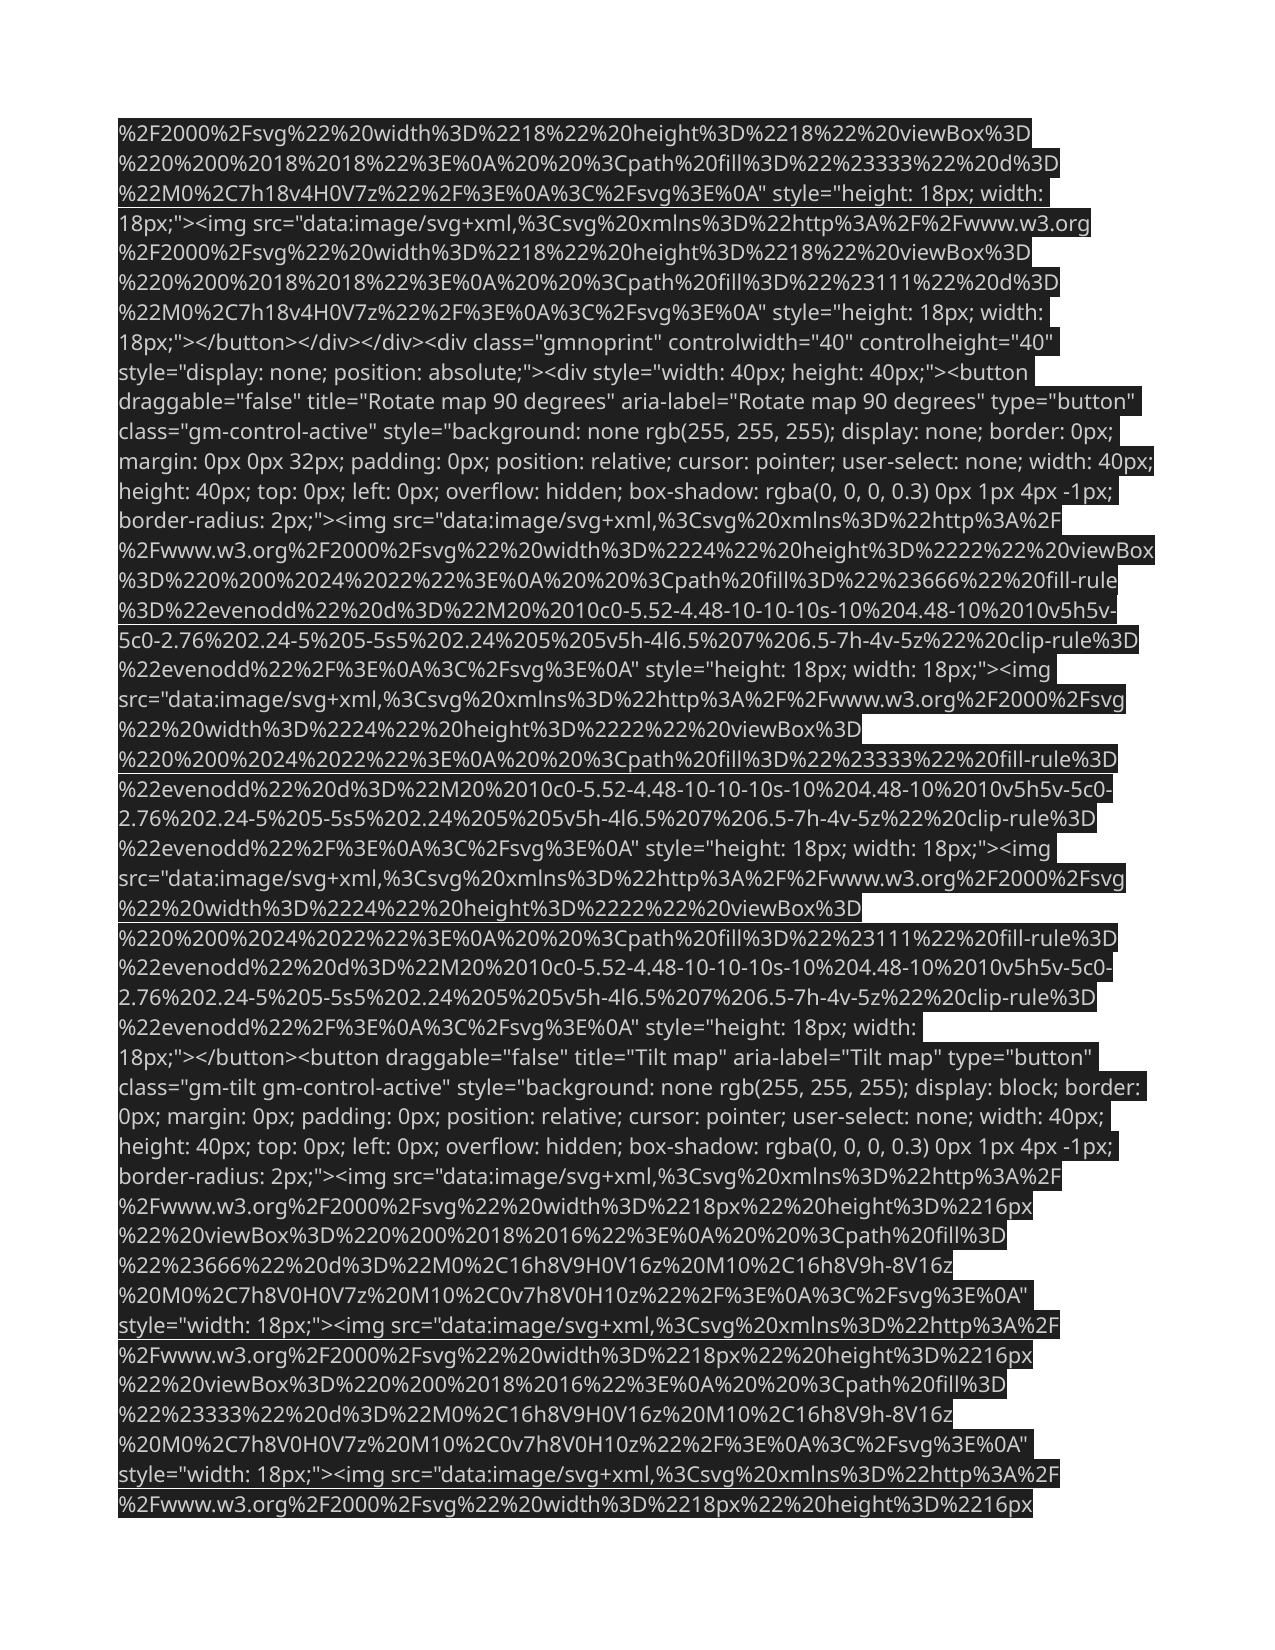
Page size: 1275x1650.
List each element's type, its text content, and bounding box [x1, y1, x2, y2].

text %2F2000%2Fsvg%22%20width%3D%2218%22%20height%3D%2218%22%20viewBox%3D%220%200%2018%2018%22%3E%0A%20%20%3Cpath%20fill%3D%22%23333%22%20d%3D%22M0%2C7h18v4H0V7z%22%2F%3E%0A%3C%2Fsvg%3E%0A" style="height: 18px; width: 18px;"><img src="data:image/svg+xml,%3Csvg%20xmlns%3D%22http%3A%2F%2Fwww.w3.org%2F2000%2Fsvg%22%20width%3D%2218%22%20height%3D%2218%22%20viewBox%3D%220%200%2018%2018%22%3E%0A%20%20%3Cpath%20fill%3D%22%23111%22%20d%3D%22M0%2C7h18v4H0V7z%22%2F%3E%0A%3C%2Fsvg%3E%0A" style="height: 18px; width: 18px;"></button></div></div><div class="gmnoprint" controlwidth="40" controlheight="40" style="display: none; position: absolute;"><div style="width: 40px; height: 40px;"><button draggable="false" title="Rotate map 90 degrees" aria-label="Rotate map 90 degrees" type="button" class="gm-control-active" style="background: none rgb(255, 255, 255); display: none; border: 0px; margin: 0px 0px 32px; padding: 0px; position: relative; cursor: pointer; user-select: none; width: 40px; height: 40px; top: 0px; left: 0px; overflow: hidden; box-shadow: rgba(0, 0, 0, 0.3) 0px 1px 4px -1px; border-radius: 2px;"><img src="data:image/svg+xml,%3Csvg%20xmlns%3D%22http%3A%2F%2Fwww.w3.org%2F2000%2Fsvg%22%20width%3D%2224%22%20height%3D%2222%22%20viewBox%3D%220%200%2024%2022%22%3E%0A%20%20%3Cpath%20fill%3D%22%23666%22%20fill-rule%3D%22evenodd%22%20d%3D%22M20%2010c0-5.52-4.48-10-10-10s-10%204.48-10%2010v5h5v-5c0-2.76%202.24-5%205-5s5%202.24%205%205v5h-4l6.5%207%206.5-7h-4v-5z%22%20clip-rule%3D%22evenodd%22%2F%3E%0A%3C%2Fsvg%3E%0A" style="height: 18px; width: 18px;"><img src="data:image/svg+xml,%3Csvg%20xmlns%3D%22http%3A%2F%2Fwww.w3.org%2F2000%2Fsvg%22%20width%3D%2224%22%20height%3D%2222%22%20viewBox%3D%220%200%2024%2022%22%3E%0A%20%20%3Cpath%20fill%3D%22%23333%22%20fill-rule%3D%22evenodd%22%20d%3D%22M20%2010c0-5.52-4.48-10-10-10s-10%204.48-10%2010v5h5v-5c0-2.76%202.24-5%205-5s5%202.24%205%205v5h-4l6.5%207%206.5-7h-4v-5z%22%20clip-rule%3D%22evenodd%22%2F%3E%0A%3C%2Fsvg%3E%0A" style="height: 18px; width: 18px;"><img src="data:image/svg+xml,%3Csvg%20xmlns%3D%22http%3A%2F%2Fwww.w3.org%2F2000%2Fsvg%22%20width%3D%2224%22%20height%3D%2222%22%20viewBox%3D%220%200%2024%2022%22%3E%0A%20%20%3Cpath%20fill%3D%22%23111%22%20fill-rule%3D%22evenodd%22%20d%3D%22M20%2010c0-5.52-4.48-10-10-10s-10%204.48-10%2010v5h5v-5c0-2.76%202.24-5%205-5s5%202.24%205%205v5h-4l6.5%207%206.5-7h-4v-5z%22%20clip-rule%3D%22evenodd%22%2F%3E%0A%3C%2Fsvg%3E%0A" style="height: 18px; width: 18px;"></button><button draggable="false" title="Tilt map" aria-label="Tilt map" type="button" class="gm-tilt gm-control-active" style="background: none rgb(255, 255, 255); display: block; border: 0px; margin: 0px; padding: 0px; position: relative; cursor: pointer; user-select: none; width: 40px; height: 40px; top: 0px; left: 0px; overflow: hidden; box-shadow: rgba(0, 0, 0, 0.3) 0px 1px 4px -1px; border-radius: 2px;"><img src="data:image/svg+xml,%3Csvg%20xmlns%3D%22http%3A%2F%2Fwww.w3.org%2F2000%2Fsvg%22%20width%3D%2218px%22%20height%3D%2216px%22%20viewBox%3D%220%200%2018%2016%22%3E%0A%20%20%3Cpath%20fill%3D%22%23666%22%20d%3D%22M0%2C16h8V9H0V16z%20M10%2C16h8V9h-8V16z%20M0%2C7h8V0H0V7z%20M10%2C0v7h8V0H10z%22%2F%3E%0A%3C%2Fsvg%3E%0A" style="width: 18px;"><img src="data:image/svg+xml,%3Csvg%20xmlns%3D%22http%3A%2F%2Fwww.w3.org%2F2000%2Fsvg%22%20width%3D%2218px%22%20height%3D%2216px%22%20viewBox%3D%220%200%2018%2016%22%3E%0A%20%20%3Cpath%20fill%3D%22%23333%22%20d%3D%22M0%2C16h8V9H0V16z%20M10%2C16h8V9h-8V16z%20M0%2C7h8V0H0V7z%20M10%2C0v7h8V0H10z%22%2F%3E%0A%3C%2Fsvg%3E%0A" style="width: 18px;"><img src="data:image/svg+xml,%3Csvg%20xmlns%3D%22http%3A%2F%2Fwww.w3.org%2F2000%2Fsvg%22%20width%3D%2218px%22%20height%3D%2216px [118, 118, 1157, 1518]
